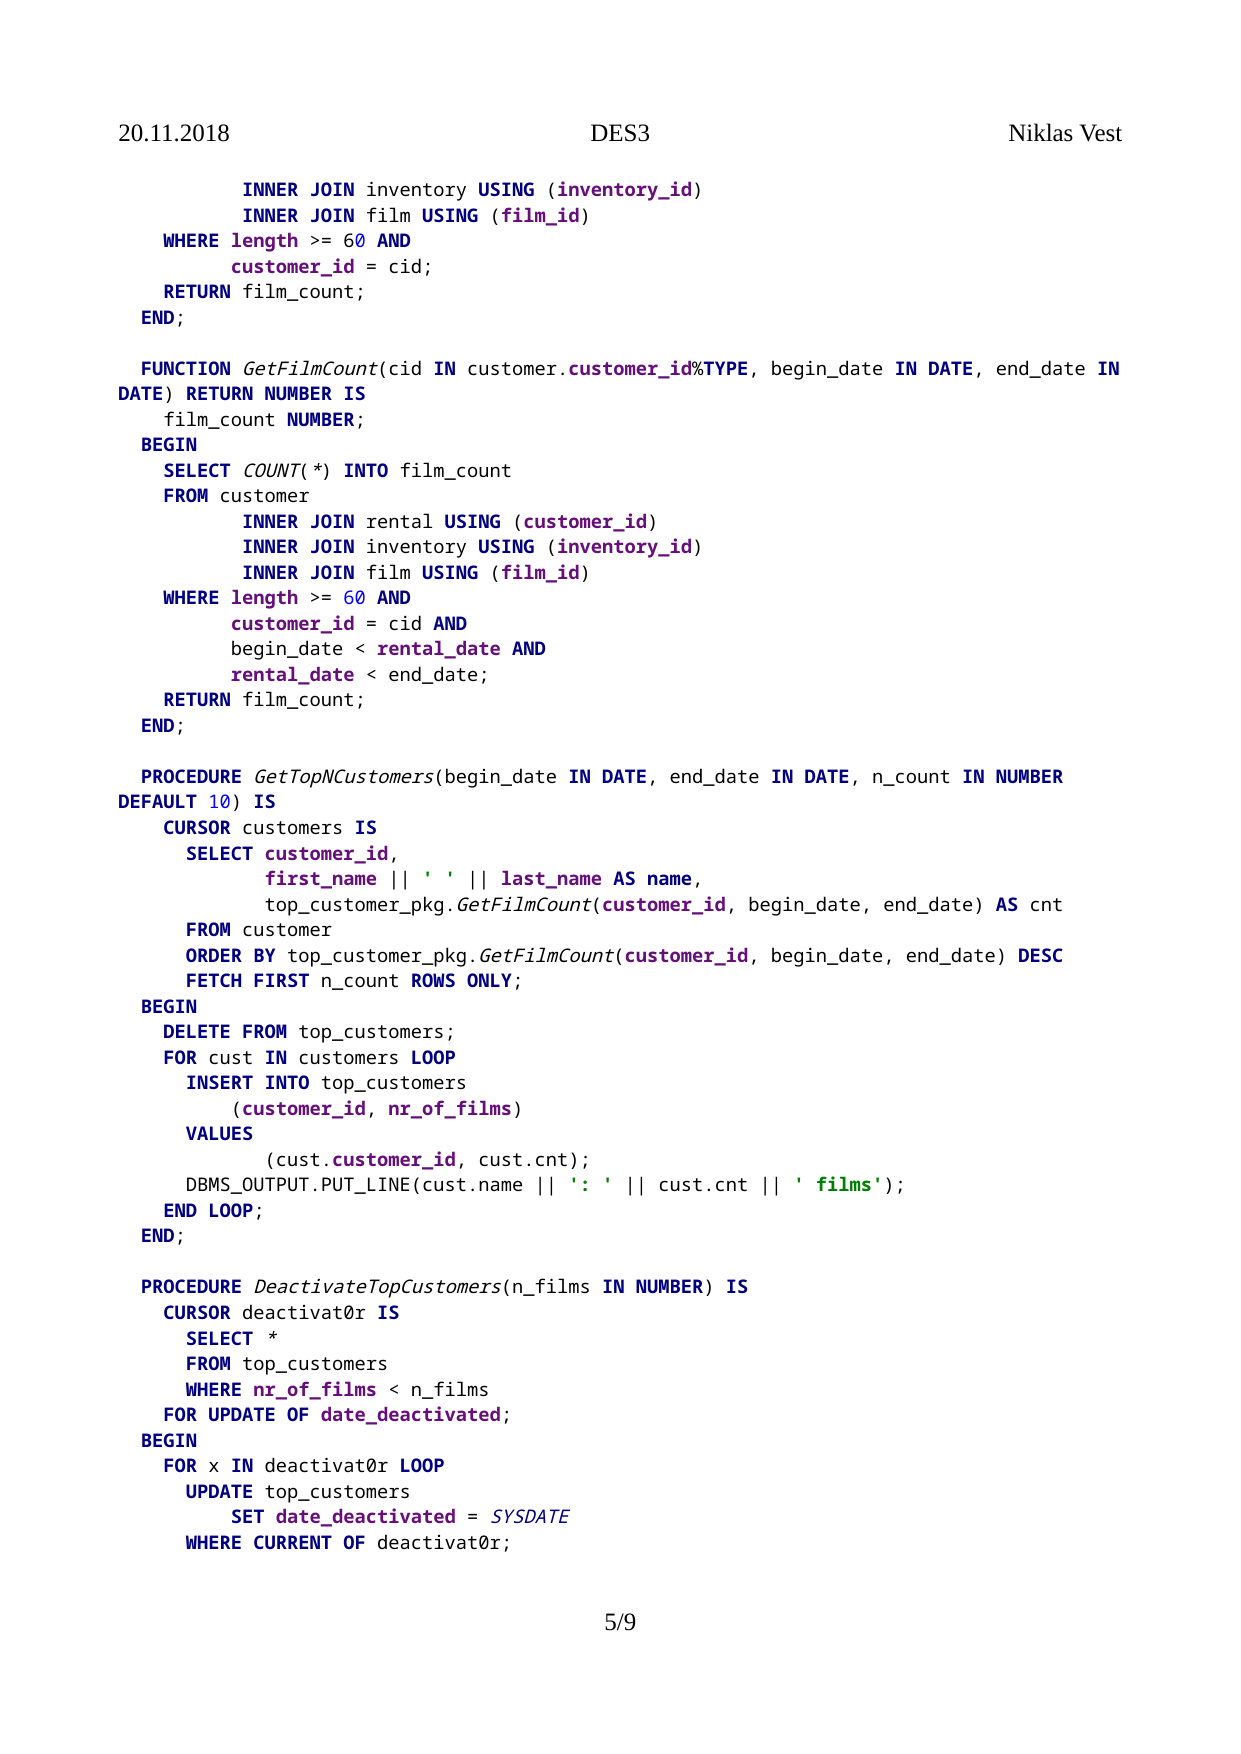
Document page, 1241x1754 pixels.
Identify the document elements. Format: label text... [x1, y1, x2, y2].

text DBMS_OUTPUT.PUT_LINE(cust.name || ': ' || cust.cnt || ' films'); [118, 1172, 1122, 1197]
text FOR cust IN customers LOOP [118, 1044, 1122, 1069]
text FOR x IN deactivat0r LOOP [118, 1452, 1122, 1478]
text WHERE CURRENT OF deactivat0r; [118, 1529, 1122, 1554]
text ORDER BY top_customer_pkg.GetFilmCount(customer_id, begin_date, end_date) DESC [118, 942, 1122, 967]
text SET date_deactivated = SYSDATE [118, 1503, 1122, 1529]
text (customer_id, nr_of_films) [118, 1095, 1122, 1121]
text top_customer_pkg.GetFilmCount(customer_id, begin_date, end_date) AS cnt [118, 891, 1122, 916]
text film_count NUMBER; [118, 406, 1122, 432]
text CURSOR customers IS [118, 814, 1122, 840]
text DELETE FROM top_customers; [118, 1018, 1122, 1044]
text first_name || ' ' || last_name AS name, [118, 865, 1122, 891]
text SELECT COUNT(*) INTO film_count [118, 457, 1122, 483]
text INNER JOIN film USING (film_id) [118, 559, 1122, 585]
text END; [118, 1223, 1122, 1248]
text INNER JOIN inventory USING (inventory_id) [118, 534, 1122, 559]
text SELECT * [118, 1325, 1122, 1350]
text UPDATE top_customers [118, 1478, 1122, 1503]
text customer_id = cid AND [118, 610, 1122, 636]
text (cust.customer_id, cust.cnt); [118, 1146, 1122, 1172]
text END; [118, 304, 1122, 329]
text SELECT customer_id, [118, 840, 1122, 865]
text FETCH FIRST n_count ROWS ONLY; [118, 967, 1122, 993]
text END; [118, 712, 1122, 738]
text rental_date < end_date; [118, 661, 1122, 687]
text WHERE nr_of_films < n_films [118, 1376, 1122, 1401]
text FUNCTION GetFilmCount(cid IN customer.customer_id%TYPE, begin_date IN DATE, end_date IN DATE) RETURN NUMBER IS [118, 355, 1122, 406]
text VALUES [118, 1121, 1122, 1146]
text BEGIN [118, 1427, 1122, 1452]
text INSERT INTO top_customers [118, 1069, 1122, 1095]
text FROM customer [118, 483, 1122, 508]
text INNER JOIN film USING (film_id) [118, 202, 1122, 227]
text FROM customer [118, 916, 1122, 942]
text CURSOR deactivat0r IS [118, 1299, 1122, 1325]
text RETURN film_count; [118, 278, 1122, 304]
text BEGIN [118, 993, 1122, 1018]
text FROM top_customers [118, 1350, 1122, 1376]
text PROCEDURE DeactivateTopCustomers(n_films IN NUMBER) IS [118, 1274, 1122, 1299]
text BEGIN [118, 432, 1122, 457]
text WHERE length >= 60 AND [118, 585, 1122, 610]
text INNER JOIN inventory USING (inventory_id) [118, 176, 1122, 202]
text FOR UPDATE OF date_deactivated; [118, 1401, 1122, 1427]
text WHERE length >= 60 AND [118, 227, 1122, 253]
text INNER JOIN rental USING (customer_id) [118, 508, 1122, 534]
text customer_id = cid; [118, 253, 1122, 278]
text begin_date < rental_date AND [118, 636, 1122, 661]
text PROCEDURE GetTopNCustomers(begin_date IN DATE, end_date IN DATE, n_count IN NUMBER DEFAULT 10) IS [118, 763, 1122, 814]
text END LOOP; [118, 1197, 1122, 1223]
text RETURN film_count; [118, 687, 1122, 712]
